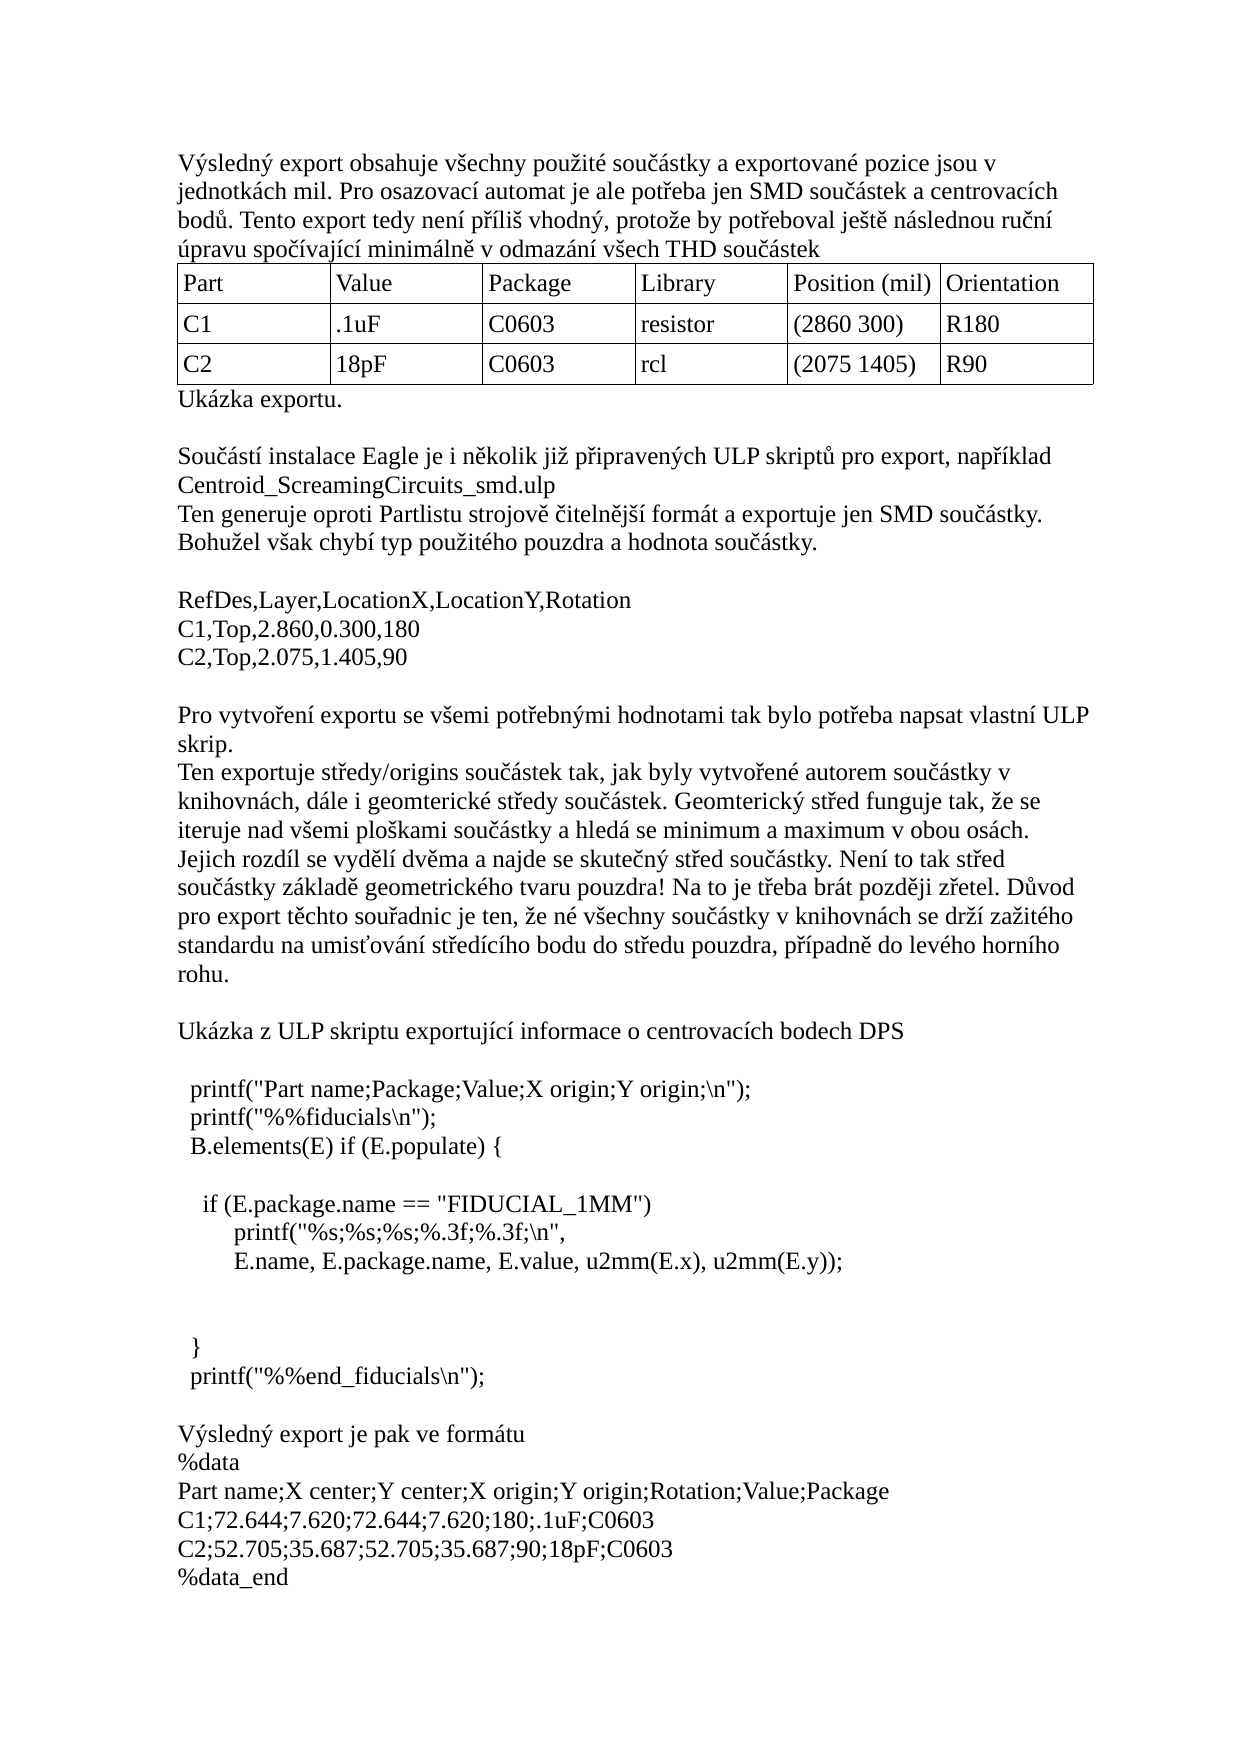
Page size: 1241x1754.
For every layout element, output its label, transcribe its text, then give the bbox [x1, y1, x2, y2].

table_cell C1 [178, 304, 330, 343]
text Výsledný export obsahuje všechny použité součástky a exportované pozice jsou v jednotkách mil. Pro osazovací automat je ale potřeba jen SMD součástek a centrovacích bodů. Tento export tedy není příliš vhodný, protože by potřeboval ještě následnou ruční úpravu spočívající minimálně v odmazání všech THD součástek [177, 148, 1093, 263]
text C1;72.644;7.620;72.644;7.620;180;.1uF;C0603 [177, 1505, 1093, 1534]
text Součástí instalace Eagle je i několik již připravených ULP skriptů pro export, například Centroid_ScreamingCircuits_smd.ulp [177, 441, 1093, 499]
text C2,Top,2.075,1.405,90 [177, 642, 1093, 671]
table_cell rcl [636, 344, 787, 383]
text Ukázka z ULP skriptu exportující informace o centrovacích bodech DPS [177, 1016, 1093, 1045]
text printf("Part name;Package;Value;X origin;Y origin;\n"); [177, 1074, 1093, 1102]
text } [177, 1332, 1093, 1361]
text printf("%%fiducials\n"); [177, 1102, 1093, 1131]
table_cell R90 [941, 344, 1093, 383]
text printf("%%end_fiducials\n"); [177, 1361, 1093, 1390]
table_cell C0603 [483, 344, 635, 383]
text B.elements(E) if (E.populate) { [177, 1131, 1093, 1160]
table_header Orientation [941, 264, 1093, 303]
table_header Position (mil) [788, 264, 940, 303]
table_cell .1uF [331, 304, 482, 343]
text C2;52.705;35.687;52.705;35.687;90;18pF;C0603 [177, 1534, 1093, 1562]
table_cell (2860 300) [788, 304, 940, 343]
text RefDes,Layer,LocationX,LocationY,Rotation [177, 585, 1093, 614]
text Ten exportuje středy/origins součástek tak, jak byly vytvořené autorem součástky v knihovnách, dále i geomterické středy součástek. Geomterický střed funguje tak, že se iteruje nad všemi ploškami součástky a hledá se minimum a maximum v obou osách. Jejich rozdíl se vydělí dvěma a najde se skutečný střed součástky. Není to tak střed součástky základě geometrického tvaru pouzdra! Na to je třeba brát později zřetel. Důvod pro export těchto souřadnic je ten, že né všechny součástky v knihovnách se drží zažitého standardu na umisťování středícího bodu do středu pouzdra, případně do levého horního rohu. [177, 757, 1093, 987]
text %data_end [177, 1562, 1093, 1591]
text Výsledný export je pak ve formátu [177, 1419, 1093, 1447]
table_cell resistor [636, 304, 787, 343]
table_cell R180 [941, 304, 1093, 343]
text if (E.package.name == "FIDUCIAL_1MM") [177, 1189, 1093, 1217]
text printf("%s;%s;%s;%.3f;%.3f;\n", [177, 1217, 1093, 1246]
text E.name, E.package.name, E.value, u2mm(E.x), u2mm(E.y)); [177, 1246, 1093, 1275]
text %data [177, 1447, 1093, 1476]
text C1,Top,2.860,0.300,180 [177, 614, 1093, 642]
table_cell (2075 1405) [788, 344, 940, 383]
text Ten generuje oproti Partlistu strojově čitelnější formát a exportuje jen SMD součástky. Bohužel však chybí typ použitého pouzdra a hodnota součástky. [177, 499, 1093, 556]
table_header Part [178, 264, 330, 303]
table_cell 18pF [331, 344, 482, 383]
text Part name;X center;Y center;X origin;Y origin;Rotation;Value;Package [177, 1476, 1093, 1505]
text Pro vytvoření exportu se všemi potřebnými hodnotami tak bylo potřeba napsat vlastní ULP skrip. [177, 700, 1093, 757]
table_header Library [636, 264, 787, 303]
table_header Value [331, 264, 482, 303]
table_header Package [483, 264, 635, 303]
table_cell C2 [178, 344, 330, 383]
table_cell C0603 [483, 304, 635, 343]
text Ukázka exportu. [177, 385, 1093, 412]
